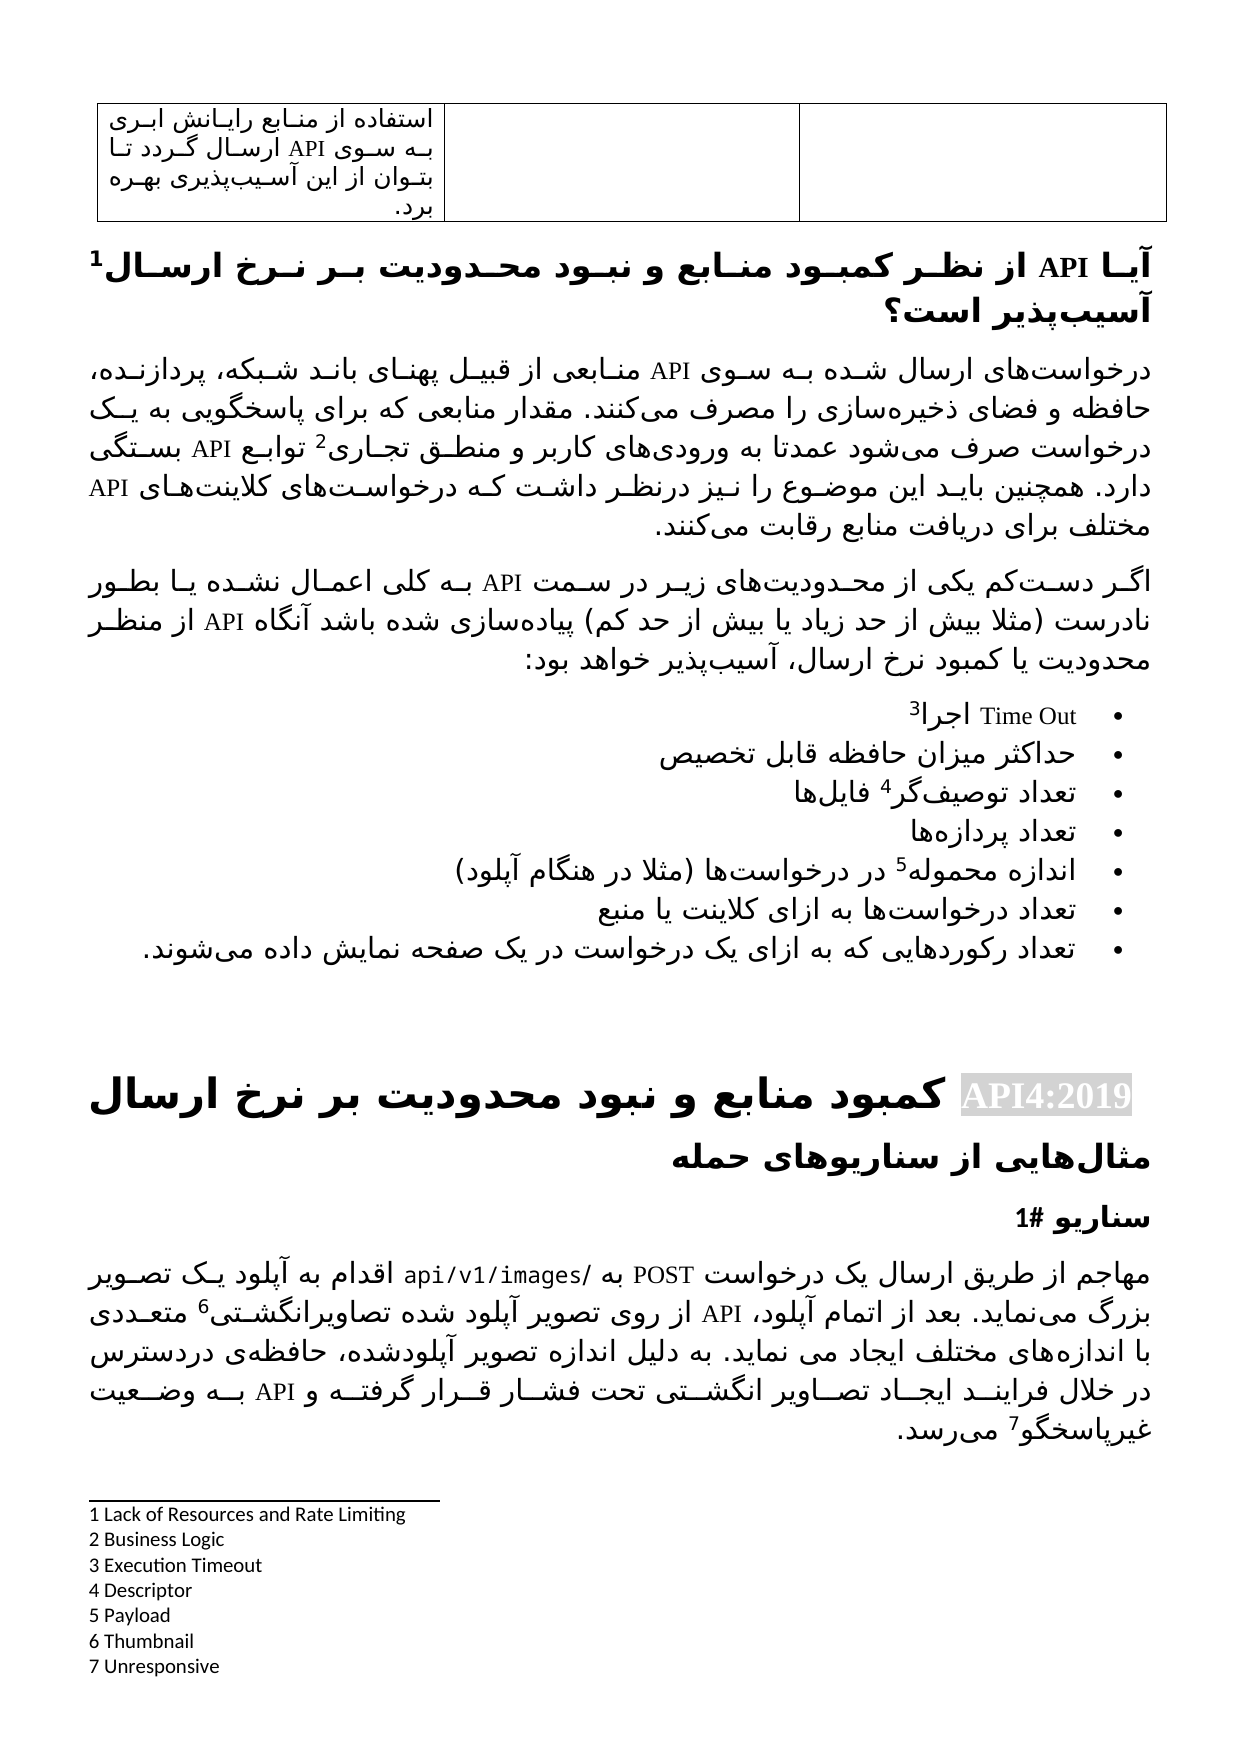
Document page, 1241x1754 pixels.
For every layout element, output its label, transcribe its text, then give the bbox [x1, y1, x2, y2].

text Thumbnail [89, 1628, 1152, 1653]
table_cell [800, 104, 1166, 221]
text API4:2019 کمبود منابع و نبود محدودیت بر نرخ ارسال [89, 1070, 1152, 1118]
text آیا API از نظر کمبود منابع و نبود محدودیت بر نرخ ارسال ‌‌آسیب‌پذیر است؟ [89, 247, 1152, 330]
text Lack of Resources and Rate Limiting [89, 1501, 1152, 1526]
list تعداد رکوردهایی که به ازای یک درخواست در یک صفحه نمایش داده می‌شوند. [89, 931, 1114, 965]
text درخواست‌‌های ارسال شده به سوی API منابعی از قبیل پهنای باند شبکه، پردازنده، حافظه و فضای ذخیره‌سازی را مصرف می‌کنند. مقدار منابعی که برای پاسخگویی به یک درخواست صرف می‌شود عمدتا به ورودی‌‌های کاربر و منطق تجاری توابع API بستگی دارد. همچنین باید این موضوع را نیز درنظر داشت که درخواست‌‌های کلاینت‌‌های API مختلف برای دریافت منابع رقابت می‌کنند. [89, 353, 1152, 542]
text Business Logic [89, 1526, 1152, 1552]
table_cell بهره برداری از این آسیب‌پذیری نیاز به ارسال درخواست‌های ساده‌ای به سوی API دارد و به احراز هویت هم نیازی نیست. کافی است تعدادی درخواست هم‌زمان از یک ماشین و یا با استفاده از منابع رایانش ابری به سوی API ارسال گردد تا بتوان از این آسیب‌پذیری بهره برد. [98, 104, 444, 221]
text سناریو #1 [89, 1199, 1152, 1234]
text اگر دست‌کم یکی از محدودیت‌‌های زیر در سمت API به کلی اعمال نشده یا بطور نادرست (مثلا بیش از حد زیاد یا بیش از حد کم) ‌‌‌‌پیاده‌سازی شده باشد آنگاه API از منظر محدودیت یا کمبود نرخ ارسال، ‌‌آسیب‌پذیر خواهد بود: [89, 564, 1152, 676]
list Execution Timeout [89, 1552, 1152, 1577]
list تعداد پردازه‌‌ها [89, 814, 1114, 848]
list Payload [89, 1603, 1152, 1628]
list تعداد توصیف‌گر فایل‌‌ها [89, 776, 1114, 809]
text مثال‌‌هایی از سناریوهای حمله [89, 1138, 1152, 1177]
list تعداد درخواست‌‌ها به ازای کلاینت یا منبع [89, 892, 1114, 926]
list Time Out اجرا [89, 698, 1114, 732]
list حداکثر میزان حافظه قابل تخصیص [89, 737, 1114, 771]
text مهاجم از طریق ارسال یک درخواست POST به /api/v1/images اقدام به آپلود یک تصویر بزرگ می‌نماید. بعد از اتمام آپلود، API از روی تصویر آپلود شده تصاویرانگشتی متعددی با اندازه‌‌های مختلف ایجاد می نماید. به دلیل اندازه تصویر آپلودشده، حافظه‌ی دردسترس در خلال فرایند ایجاد تصاویر انگشتی تحت فشار قرار گرفته و API به وضعیت غیرپاسخگو می‌رسد. [89, 1257, 1152, 1446]
list اندازه محموله در درخواست‌‌ها (مثلا در هنگام آپلود) [89, 853, 1114, 887]
list Descriptor [89, 1577, 1152, 1603]
text Unresponsive [89, 1653, 1152, 1679]
table_cell [445, 104, 799, 221]
